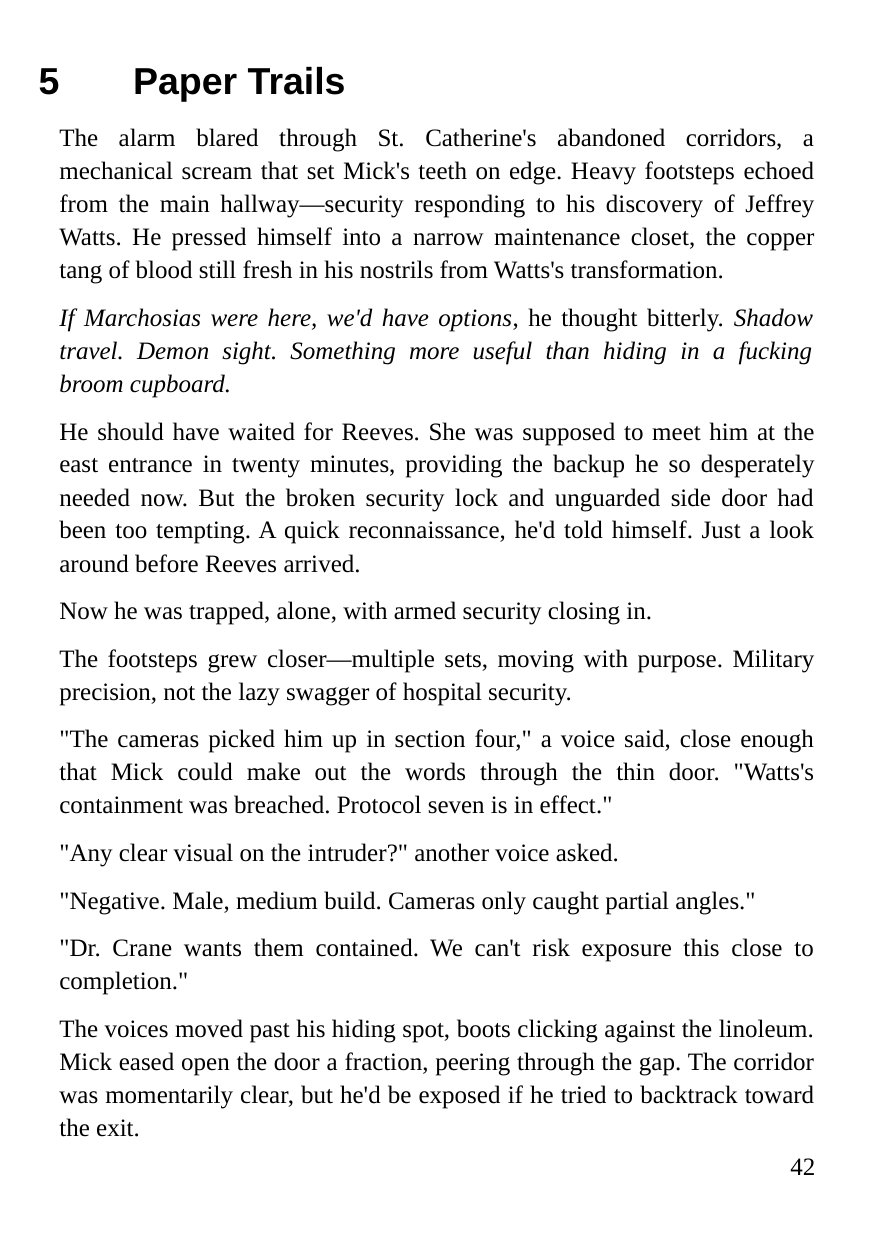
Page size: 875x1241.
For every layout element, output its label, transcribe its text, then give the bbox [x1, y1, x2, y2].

text "The cameras picked him up in section four," a voice said, close enough that Mick could make out the words through the thin door. "Watts's containment was breached. Protocol seven is in effect." [59, 724, 815, 819]
text The footsteps grew closer—multiple sets, moving with purpose. Military precision, not the lazy swagger of hospital security. [59, 644, 815, 706]
text Now he was trapped, alone, with armed security closing in. [59, 596, 815, 625]
text "Negative. Male, medium build. Cameras only caught partial angles." [59, 886, 815, 914]
subtitle Paper Trails [59, 59, 815, 102]
text The voices moved past his hiding spot, boots clicking against the linoleum. Mick eased open the door a fraction, peering through the gap. The corridor was momentarily clear, but he'd be exposed if he tried to backtrack toward the exit. [59, 1014, 815, 1142]
text If Marchosias were here, we'd have options, he thought bitterly. Shadow travel. Demon sight. Something more useful than hiding in a fucking broom cupboard. [59, 303, 815, 398]
text "Any clear visual on the intruder?" another voice asked. [59, 838, 815, 867]
text The alarm blared through St. Catherine's abandoned corridors, a mechanical scream that set Mick's teeth on edge. Heavy footsteps echoed from the main hallway—security responding to his discovery of Jeffrey Watts. He pressed himself into a narrow maintenance closet, the copper tang of blood still fresh in his nostrils from Watts's transformation. [59, 123, 815, 284]
text He should have waited for Reeves. She was supposed to meet him at the east entrance in twenty minutes, providing the backup he so desperately needed now. But the broken security lock and unguarded side door had been too tempting. A quick reconnaissance, he'd told himself. Just a look around before Reeves arrived. [59, 417, 815, 577]
text "Dr. Crane wants them contained. We can't risk exposure this close to completion." [59, 933, 815, 995]
